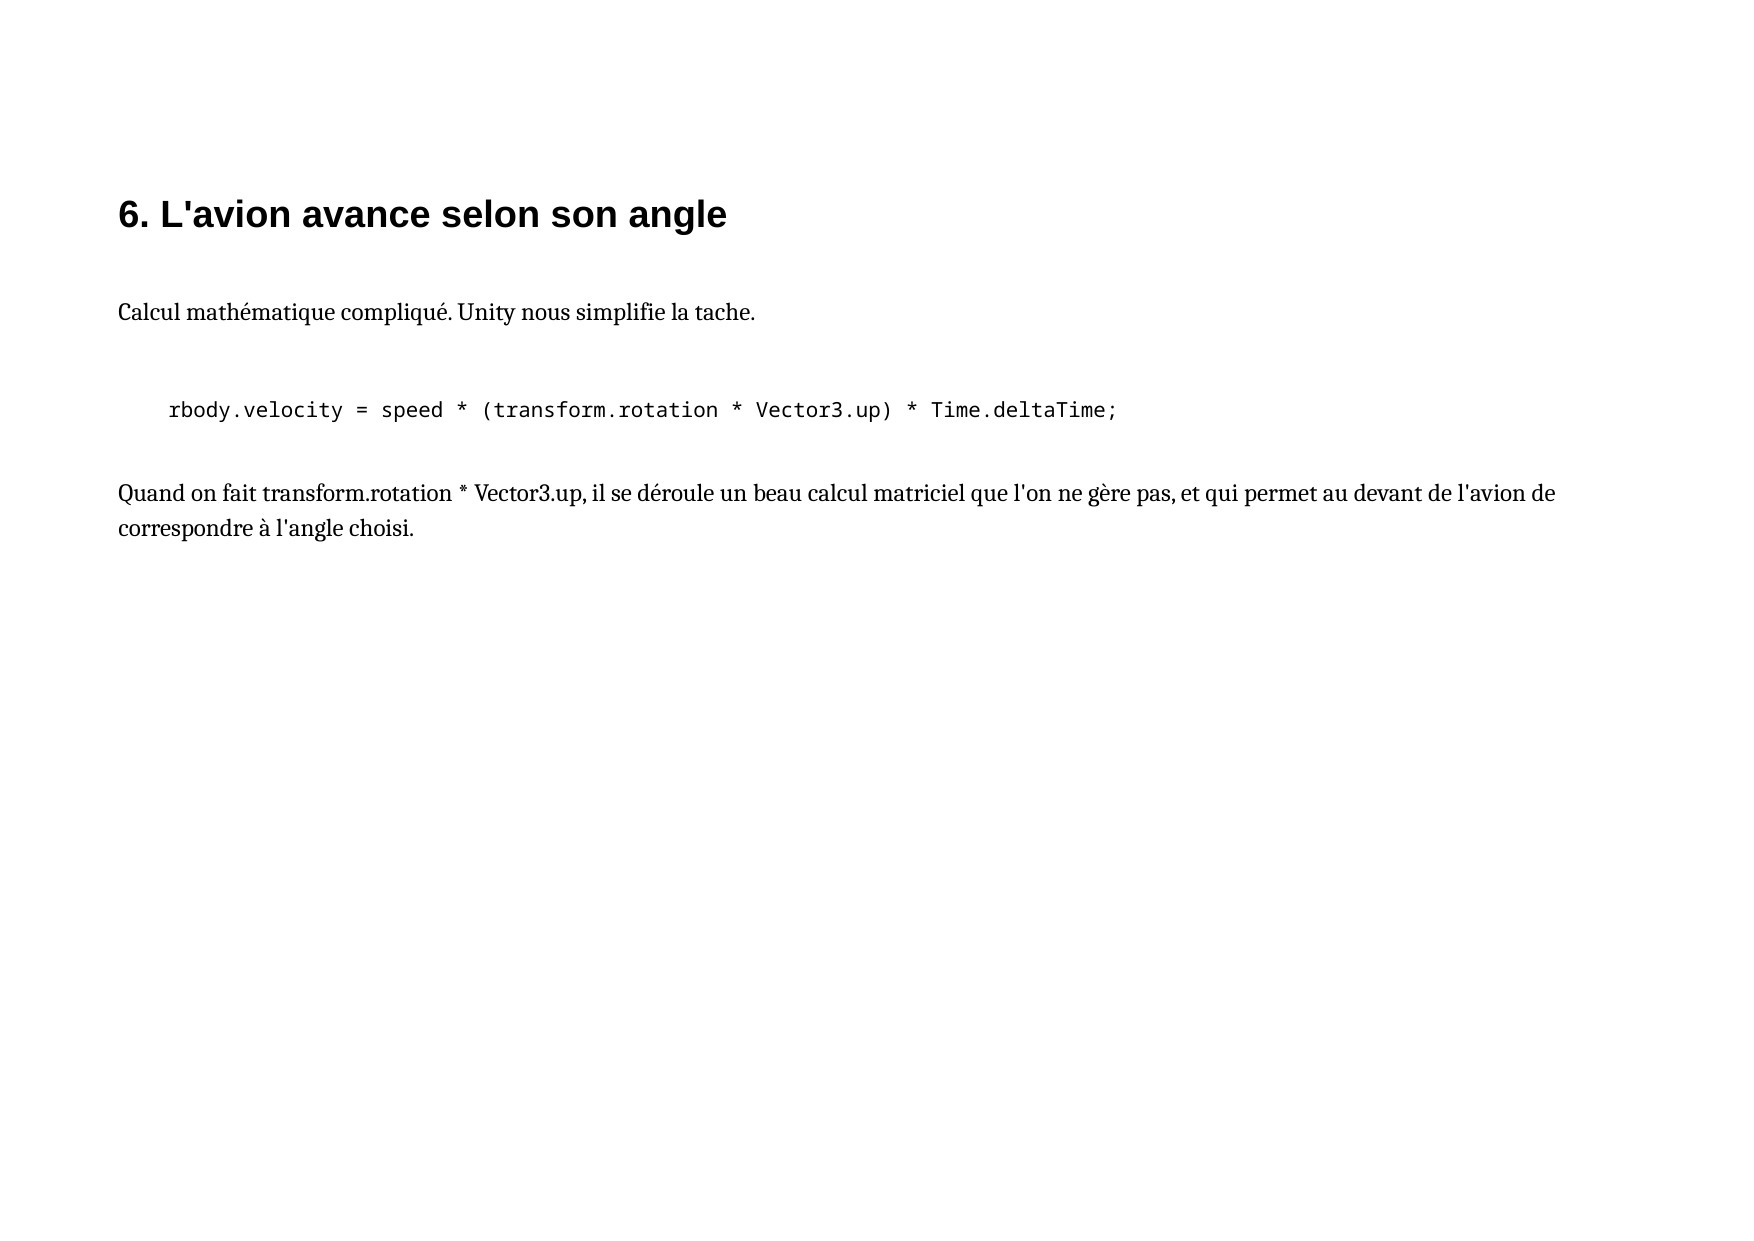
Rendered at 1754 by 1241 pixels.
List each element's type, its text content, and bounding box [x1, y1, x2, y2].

text Calcul mathématique compliqué. Unity nous simplifie la tache. [118, 297, 1636, 326]
text rbody.velocity = speed * (transform.rotation * Vector3.up) * Time.deltaTime; [118, 396, 1636, 424]
subtitle 6. L'avion avance selon son angle [118, 192, 1636, 236]
text Quand on fait transform.rotation * Vector3.up, il se déroule un beau calcul matriciel que l'on ne gère pas, et qui permet au devant de l'avion de correspondre à l'angle choisi. [118, 479, 1636, 542]
